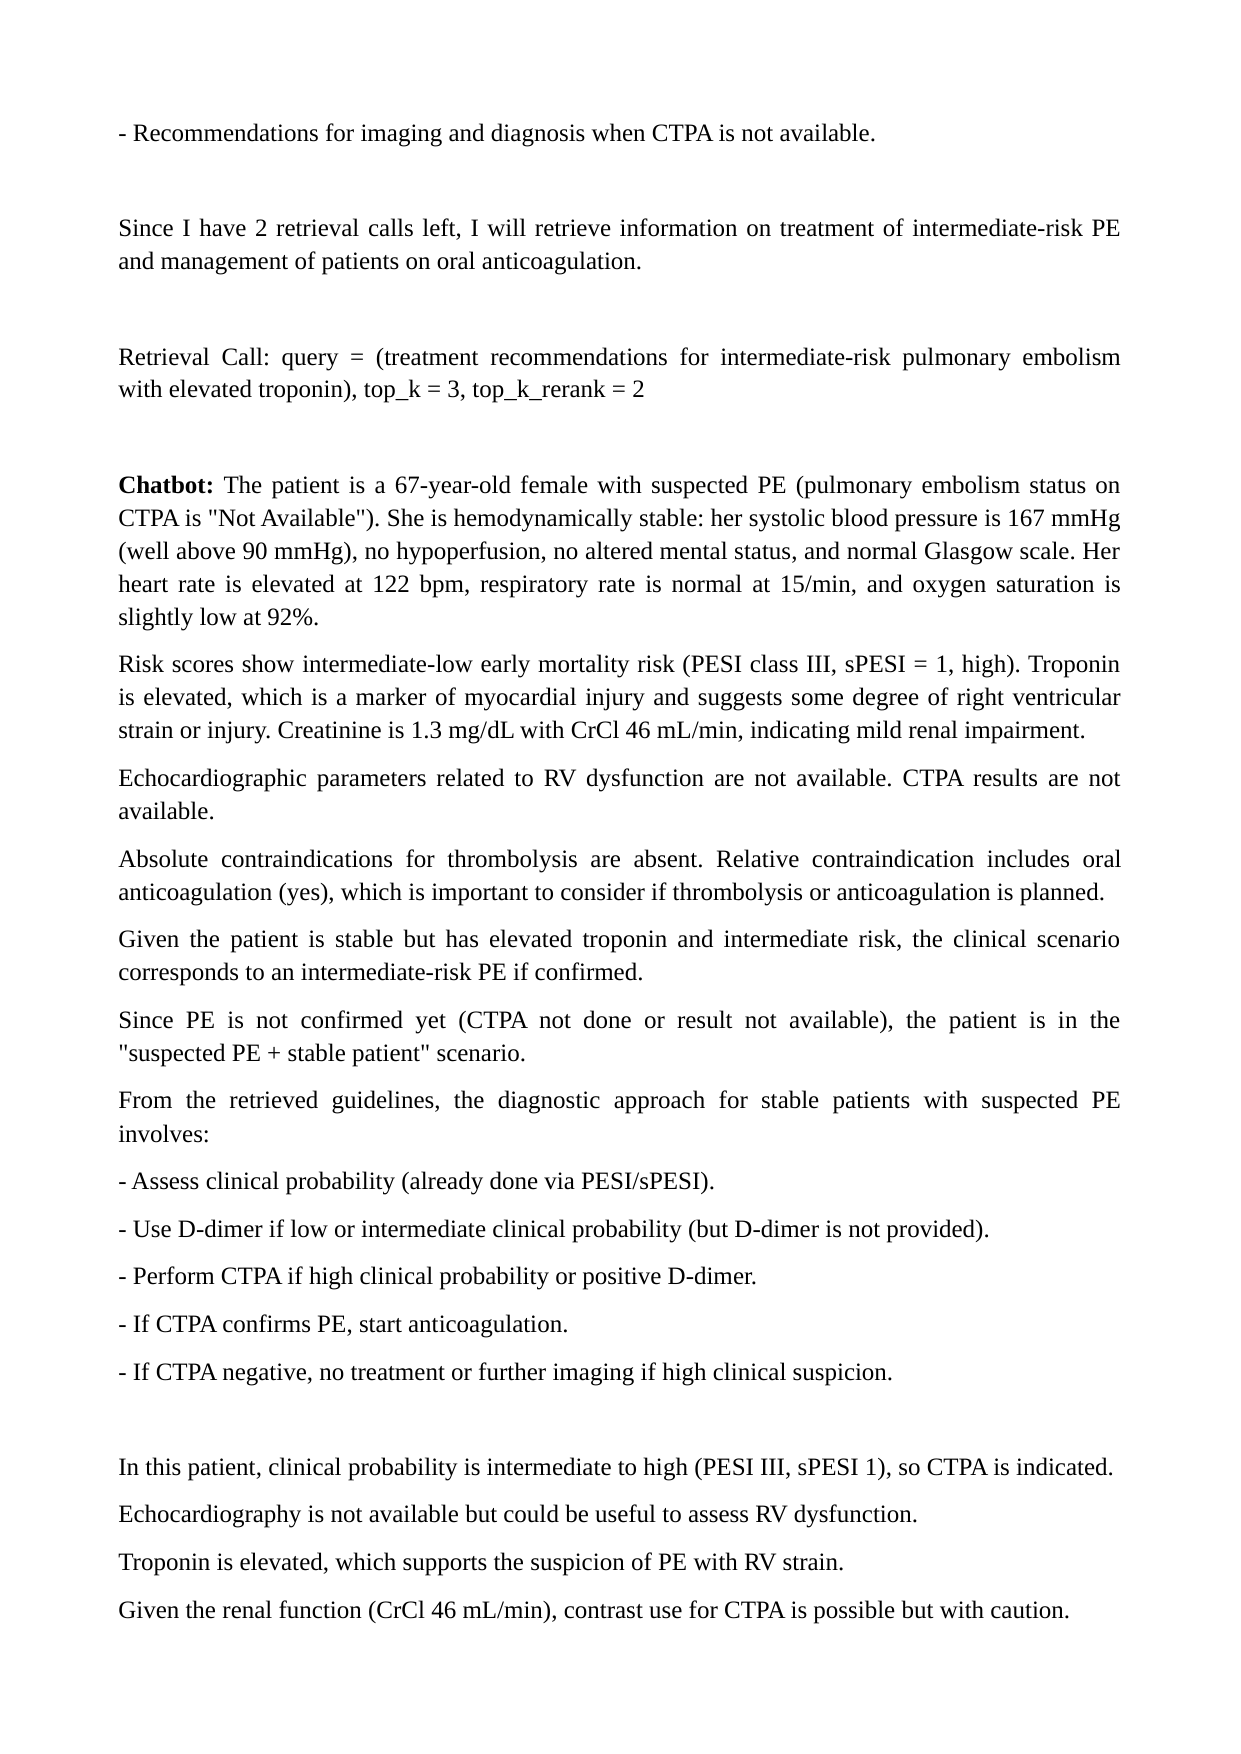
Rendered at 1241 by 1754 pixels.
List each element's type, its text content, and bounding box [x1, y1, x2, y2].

text - Use D-dimer if low or intermediate clinical probability (but D-dimer is not provided). [118, 1214, 1122, 1243]
text Troponin is elevated, which supports the suspicion of PE with RV strain. [118, 1547, 1122, 1576]
text Retrieval Call: query = (treatment recommendations for intermediate-risk pulmonary embolism with elevated troponin), top_k = 3, top_k_rerank = 2 [118, 342, 1122, 403]
text Since I have 2 retrieval calls left, I will retrieve information on treatment of intermediate-risk PE and management of patients on oral anticoagulation. [118, 213, 1122, 275]
text In this patient, clinical probability is intermediate to high (PESI III, sPESI 1), so CTPA is indicated. [118, 1452, 1122, 1481]
text - Assess clinical probability (already done via PESI/sPESI). [118, 1166, 1122, 1195]
text Echocardiography is not available but could be useful to assess RV dysfunction. [118, 1499, 1122, 1528]
text Given the renal function (CrCl 46 mL/min), contrast use for CTPA is possible but with caution. [118, 1595, 1122, 1623]
text From the retrieved guidelines, the diagnostic approach for stable patients with suspected PE involves: [118, 1086, 1122, 1147]
text Given the patient is stable but has elevated troponin and intermediate risk, the clinical scenario corresponds to an intermediate-risk PE if confirmed. [118, 924, 1122, 986]
text - If CTPA confirms PE, start anticoagulation. [118, 1309, 1122, 1338]
text Since PE is not confirmed yet (CTPA not done or result not available), the patient is in the "suspected PE + stable patient" scenario. [118, 1005, 1122, 1067]
text Risk scores show intermediate-low early mortality risk (PESI class III, sPESI = 1, high). Troponin is elevated, which is a marker of myocardial injury and suggests some degree of right ventricular strain or injury. Creatinine is 1.3 mg/dL with CrCl 46 mL/min, indicating mild renal impairment. [118, 649, 1122, 744]
text Absolute contraindications for thrombolysis are absent. Relative contraindication includes oral anticoagulation (yes), which is important to consider if thrombolysis or anticoagulation is planned. [118, 844, 1122, 906]
text Chatbot: The patient is a 67-year-old female with suspected PE (pulmonary embolism status on CTPA is "Not Available"). She is hemodynamically stable: her systolic blood pressure is 167 mmHg (well above 90 mmHg), no hypoperfusion, no altered mental status, and normal Glasgow scale. Her heart rate is elevated at 122 bpm, respiratory rate is normal at 15/min, and oxygen saturation is slightly low at 92%. [118, 470, 1122, 631]
text - If CTPA negative, no treatment or further imaging if high clinical suspicion. [118, 1357, 1122, 1385]
text - Recommendations for imaging and diagnosis when CTPA is not available. [118, 118, 1122, 147]
text - Perform CTPA if high clinical probability or positive D-dimer. [118, 1261, 1122, 1290]
text Echocardiographic parameters related to RV dysfunction are not available. CTPA results are not available. [118, 763, 1122, 825]
